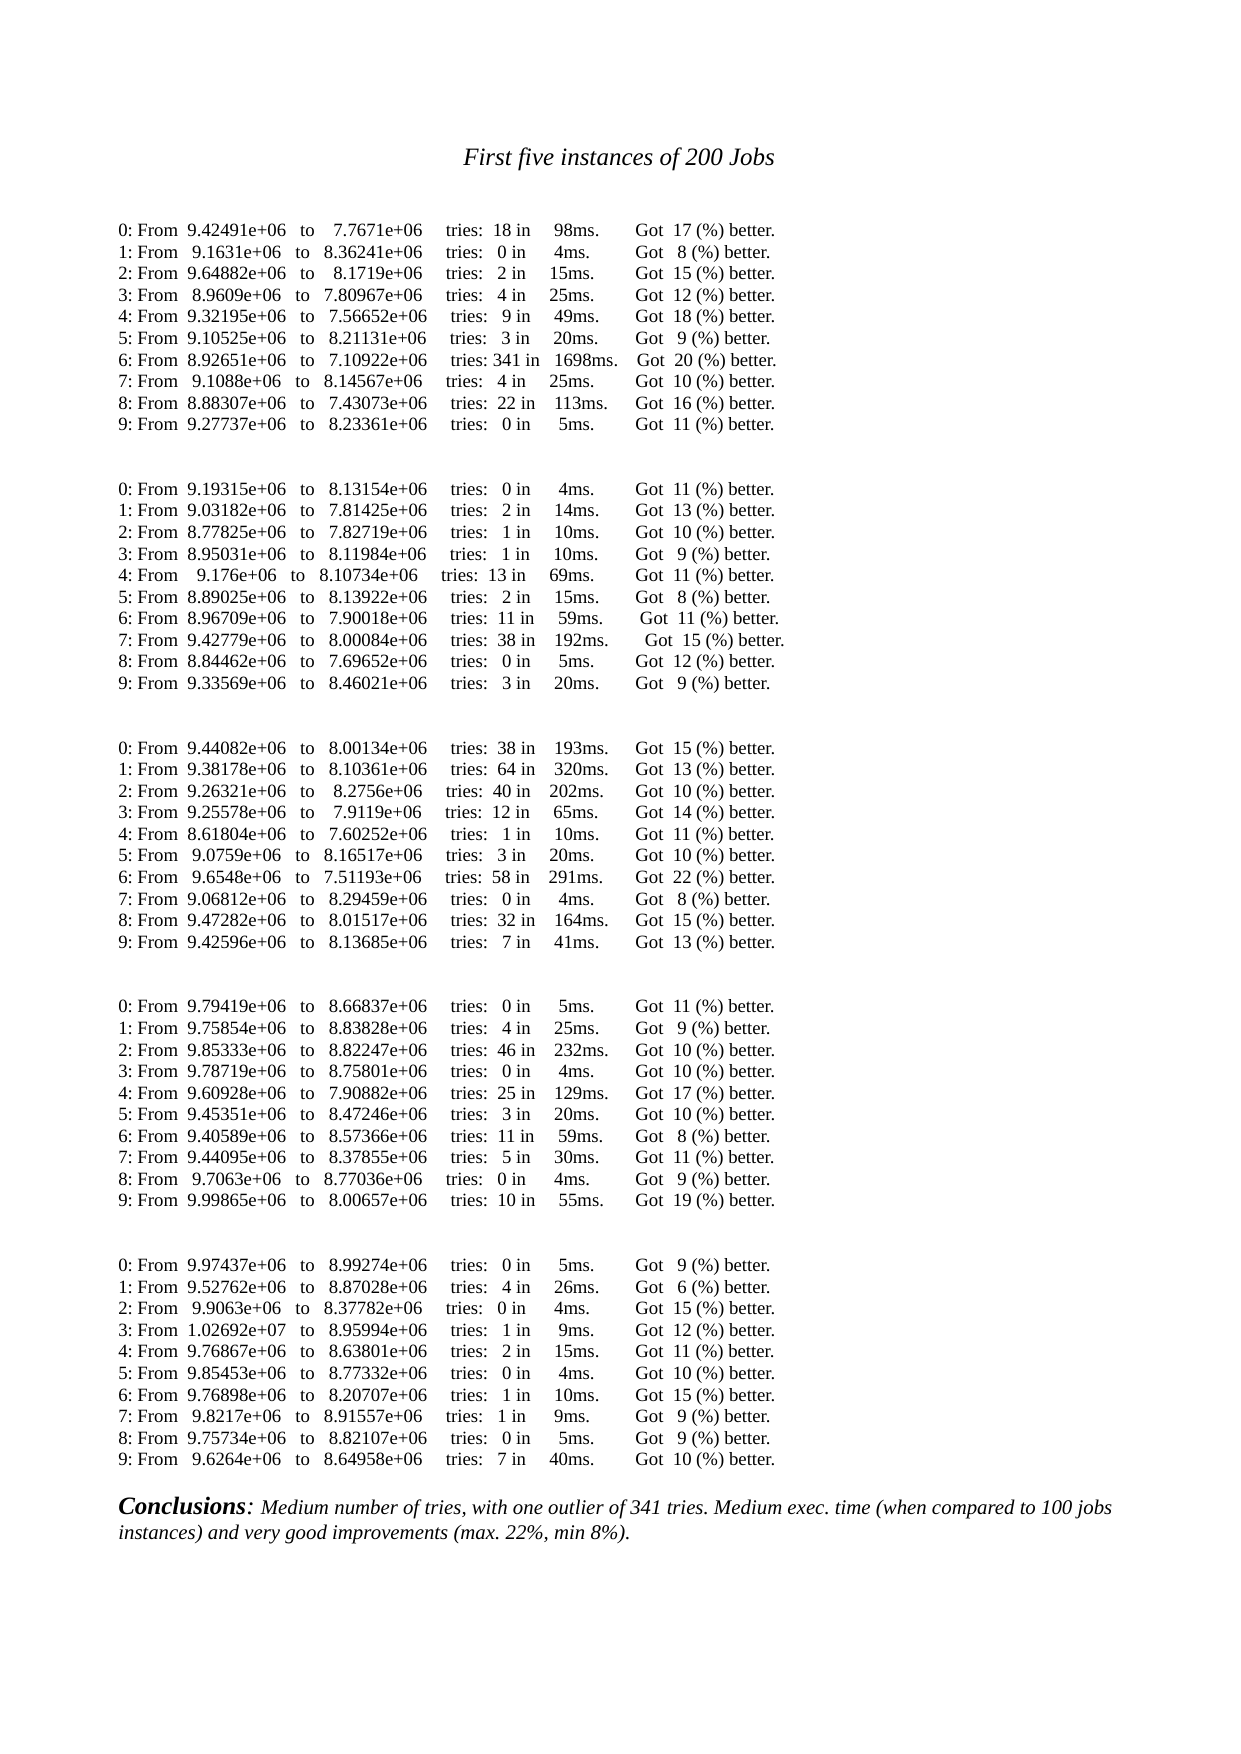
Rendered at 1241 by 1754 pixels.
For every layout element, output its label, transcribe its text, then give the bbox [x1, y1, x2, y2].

text 0: From 9.97437e+06 to 8.99274e+06 tries: 0 in 5ms. Got 9 (%) better. [118, 1254, 1122, 1276]
text 3: From 8.9609e+06 to 7.80967e+06 tries: 4 in 25ms. Got 12 (%) better. [118, 284, 1122, 305]
text 0: From 9.44082e+06 to 8.00134e+06 tries: 38 in 193ms. Got 15 (%) better. [118, 737, 1122, 758]
text 4: From 9.32195e+06 to 7.56652e+06 tries: 9 in 49ms. Got 18 (%) better. [118, 305, 1122, 327]
text 8: From 9.75734e+06 to 8.82107e+06 tries: 0 in 5ms. Got 9 (%) better. [118, 1427, 1122, 1448]
text 2: From 9.85333e+06 to 8.82247e+06 tries: 46 in 232ms. Got 10 (%) better. [118, 1038, 1122, 1060]
text 3: From 9.25578e+06 to 7.9119e+06 tries: 12 in 65ms. Got 14 (%) better. [118, 801, 1122, 823]
text 1: From 9.38178e+06 to 8.10361e+06 tries: 64 in 320ms. Got 13 (%) better. [118, 758, 1122, 780]
text 2: From 9.26321e+06 to 8.2756e+06 tries: 40 in 202ms. Got 10 (%) better. [118, 780, 1122, 801]
text 0: From 9.19315e+06 to 8.13154e+06 tries: 0 in 4ms. Got 11 (%) better. [118, 478, 1122, 499]
text First five instances of 200 Jobs [118, 142, 1122, 171]
text 6: From 9.6548e+06 to 7.51193e+06 tries: 58 in 291ms. Got 22 (%) better. [118, 866, 1122, 887]
text 5: From 9.45351e+06 to 8.47246e+06 tries: 3 in 20ms. Got 10 (%) better. [118, 1103, 1122, 1125]
text 0: From 9.79419e+06 to 8.66837e+06 tries: 0 in 5ms. Got 11 (%) better. [118, 995, 1122, 1017]
text 7: From 9.44095e+06 to 8.37855e+06 tries: 5 in 30ms. Got 11 (%) better. [118, 1146, 1122, 1168]
text 4: From 9.60928e+06 to 7.90882e+06 tries: 25 in 129ms. Got 17 (%) better. [118, 1082, 1122, 1103]
text 6: From 8.96709e+06 to 7.90018e+06 tries: 11 in 59ms. Got 11 (%) better. [118, 607, 1122, 629]
text 7: From 9.42779e+06 to 8.00084e+06 tries: 38 in 192ms. Got 15 (%) better. [118, 629, 1122, 650]
text 5: From 8.89025e+06 to 8.13922e+06 tries: 2 in 15ms. Got 8 (%) better. [118, 586, 1122, 607]
text 9: From 9.99865e+06 to 8.00657e+06 tries: 10 in 55ms. Got 19 (%) better. [118, 1189, 1122, 1211]
text 3: From 1.02692e+07 to 8.95994e+06 tries: 1 in 9ms. Got 12 (%) better. [118, 1319, 1122, 1340]
text 6: From 8.92651e+06 to 7.10922e+06 tries: 341 in 1698ms. Got 20 (%) better. [118, 348, 1122, 370]
text 1: From 9.52762e+06 to 8.87028e+06 tries: 4 in 26ms. Got 6 (%) better. [118, 1276, 1122, 1297]
text 8: From 8.84462e+06 to 7.69652e+06 tries: 0 in 5ms. Got 12 (%) better. [118, 650, 1122, 672]
text 3: From 8.95031e+06 to 8.11984e+06 tries: 1 in 10ms. Got 9 (%) better. [118, 542, 1122, 564]
text 5: From 9.0759e+06 to 8.16517e+06 tries: 3 in 20ms. Got 10 (%) better. [118, 844, 1122, 866]
text 7: From 9.06812e+06 to 8.29459e+06 tries: 0 in 4ms. Got 8 (%) better. [118, 887, 1122, 909]
text 9: From 9.42596e+06 to 8.13685e+06 tries: 7 in 41ms. Got 13 (%) better. [118, 931, 1122, 952]
text 5: From 9.85453e+06 to 8.77332e+06 tries: 0 in 4ms. Got 10 (%) better. [118, 1362, 1122, 1383]
text 9: From 9.33569e+06 to 8.46021e+06 tries: 3 in 20ms. Got 9 (%) better. [118, 672, 1122, 693]
text 8: From 8.88307e+06 to 7.43073e+06 tries: 22 in 113ms. Got 16 (%) better. [118, 392, 1122, 413]
text 2: From 8.77825e+06 to 7.82719e+06 tries: 1 in 10ms. Got 10 (%) better. [118, 521, 1122, 542]
text 2: From 9.9063e+06 to 8.37782e+06 tries: 0 in 4ms. Got 15 (%) better. [118, 1297, 1122, 1319]
text 8: From 9.7063e+06 to 8.77036e+06 tries: 0 in 4ms. Got 9 (%) better. [118, 1168, 1122, 1189]
text 7: From 9.8217e+06 to 8.91557e+06 tries: 1 in 9ms. Got 9 (%) better. [118, 1405, 1122, 1427]
text 1: From 9.75854e+06 to 8.83828e+06 tries: 4 in 25ms. Got 9 (%) better. [118, 1017, 1122, 1038]
text 1: From 9.03182e+06 to 7.81425e+06 tries: 2 in 14ms. Got 13 (%) better. [118, 499, 1122, 521]
text 9: From 9.27737e+06 to 8.23361e+06 tries: 0 in 5ms. Got 11 (%) better. [118, 413, 1122, 435]
text 4: From 9.76867e+06 to 8.63801e+06 tries: 2 in 15ms. Got 11 (%) better. [118, 1340, 1122, 1362]
text 4: From 8.61804e+06 to 7.60252e+06 tries: 1 in 10ms. Got 11 (%) better. [118, 823, 1122, 844]
text Conclusions: Medium number of tries, with one outlier of 341 tries. Medium exec. time (when compared to 100 jobs instances) and very good improvements (max. 22%, min 8%). [118, 1491, 1122, 1544]
text 6: From 9.40589e+06 to 8.57366e+06 tries: 11 in 59ms. Got 8 (%) better. [118, 1125, 1122, 1146]
text 0: From 9.42491e+06 to 7.7671e+06 tries: 18 in 98ms. Got 17 (%) better. [118, 219, 1122, 241]
text 3: From 9.78719e+06 to 8.75801e+06 tries: 0 in 4ms. Got 10 (%) better. [118, 1060, 1122, 1082]
text 5: From 9.10525e+06 to 8.21131e+06 tries: 3 in 20ms. Got 9 (%) better. [118, 327, 1122, 348]
text 7: From 9.1088e+06 to 8.14567e+06 tries: 4 in 25ms. Got 10 (%) better. [118, 370, 1122, 392]
text 6: From 9.76898e+06 to 8.20707e+06 tries: 1 in 10ms. Got 15 (%) better. [118, 1383, 1122, 1405]
text 4: From 9.176e+06 to 8.10734e+06 tries: 13 in 69ms. Got 11 (%) better. [118, 564, 1122, 586]
text 8: From 9.47282e+06 to 8.01517e+06 tries: 32 in 164ms. Got 15 (%) better. [118, 909, 1122, 931]
text 1: From 9.1631e+06 to 8.36241e+06 tries: 0 in 4ms. Got 8 (%) better. [118, 241, 1122, 262]
text 2: From 9.64882e+06 to 8.1719e+06 tries: 2 in 15ms. Got 15 (%) better. [118, 262, 1122, 284]
text 9: From 9.6264e+06 to 8.64958e+06 tries: 7 in 40ms. Got 10 (%) better. [118, 1448, 1122, 1470]
